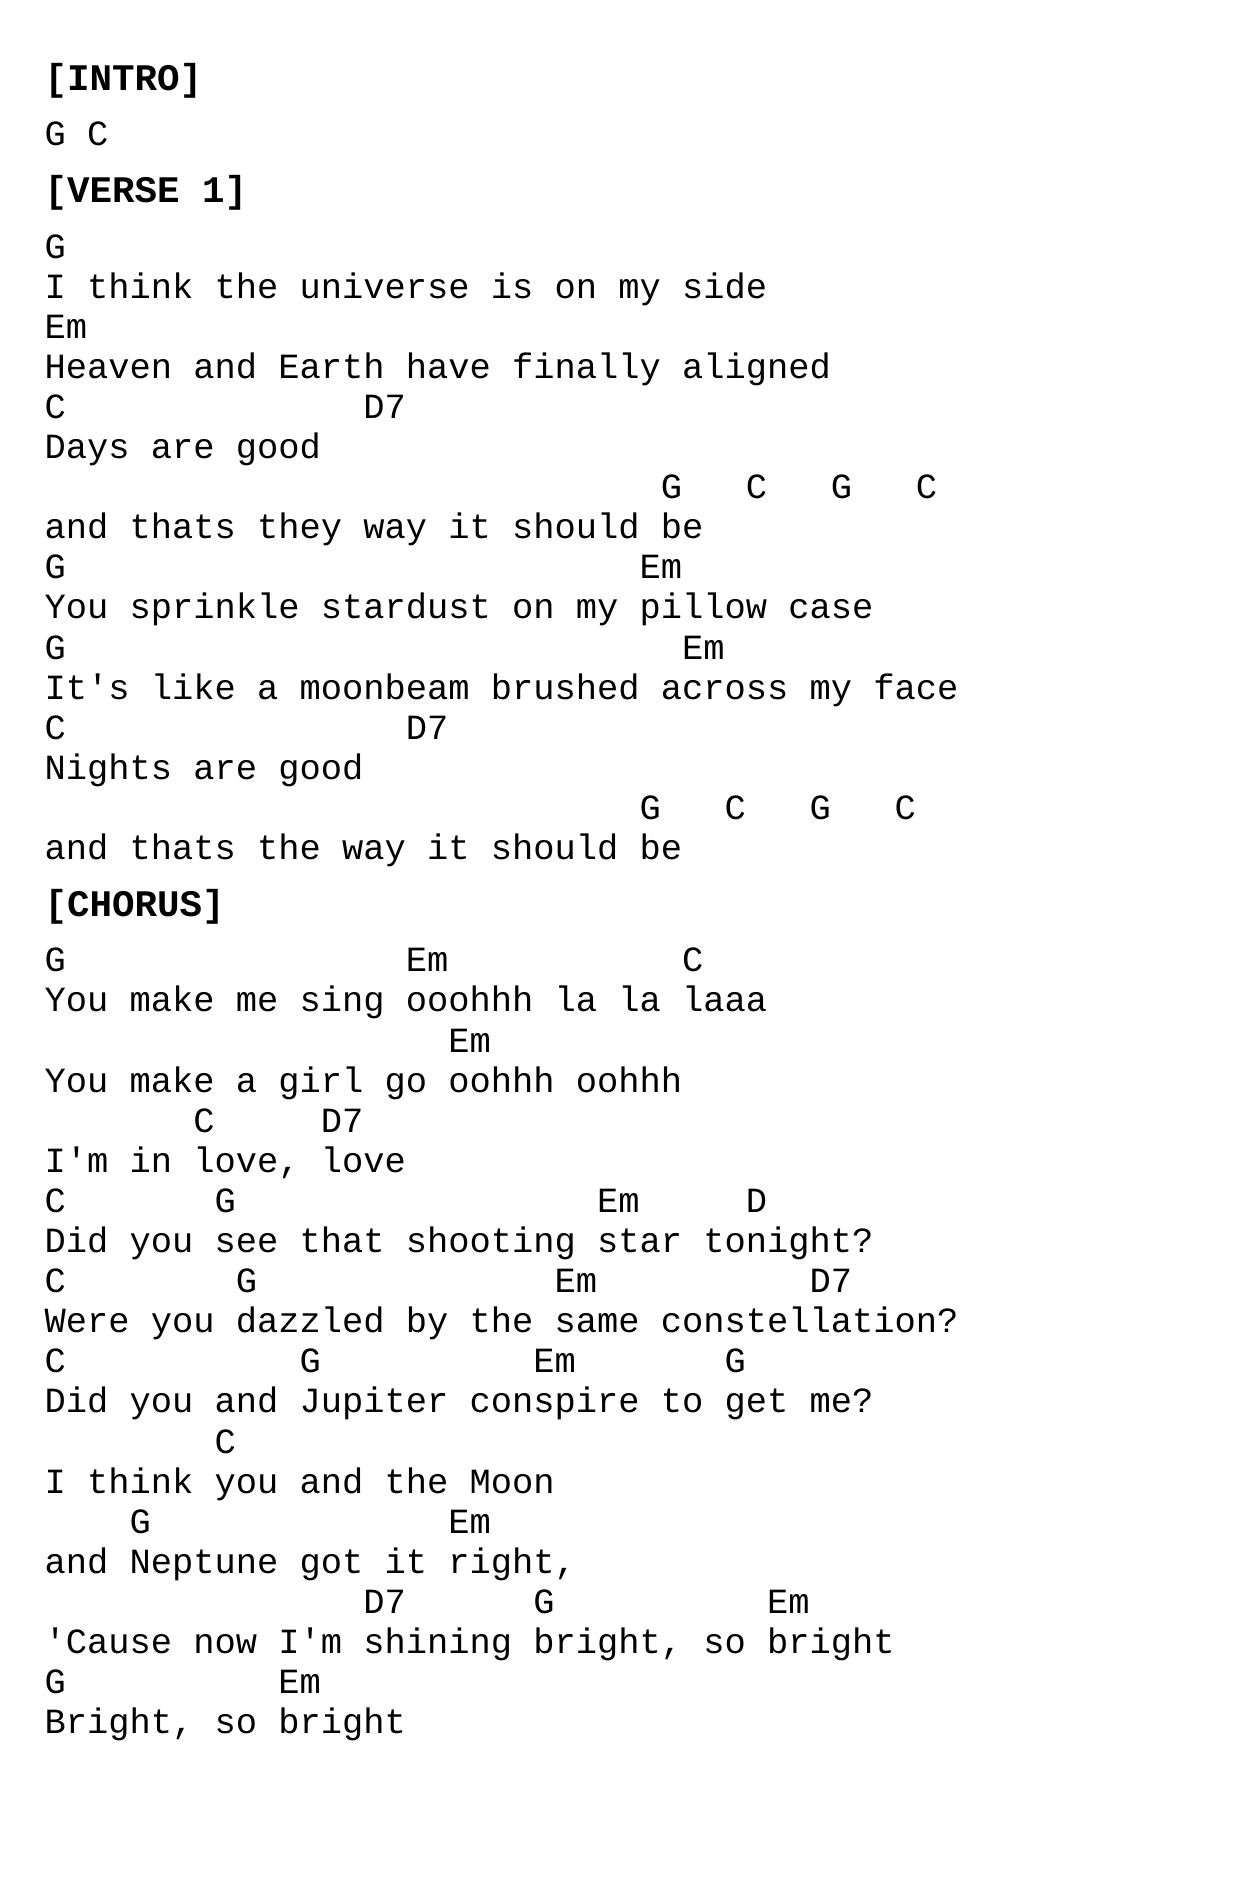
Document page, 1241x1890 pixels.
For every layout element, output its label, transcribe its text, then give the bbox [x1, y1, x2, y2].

text C G Em G [44, 1343, 1063, 1383]
text and thats the way it should be [44, 830, 1063, 870]
text I'm in love, love [44, 1143, 1063, 1183]
text G Em [44, 549, 1063, 589]
text Em [44, 309, 1063, 349]
text G Em [44, 629, 1063, 670]
text It's like a moonbeam brushed across my face [44, 670, 1063, 710]
text G Em C [44, 942, 1063, 982]
text and thats they way it should be [44, 509, 1063, 549]
text You sprinkle stardust on my pillow case [44, 589, 1063, 629]
text Nights are good [44, 750, 1063, 790]
text C D7 [44, 710, 1063, 750]
text Did you see that shooting star tonight? [44, 1223, 1063, 1263]
text G [44, 228, 1063, 269]
subtitle [VERSE 1] [44, 171, 1063, 214]
text You make a girl go oohhh oohhh [44, 1063, 1063, 1103]
text C G Em D7 [44, 1263, 1063, 1303]
text You make me sing ooohhh la la laaa [44, 982, 1063, 1022]
text G Em [44, 1664, 1063, 1704]
text I think you and the Moon [44, 1464, 1063, 1504]
text C G Em D [44, 1183, 1063, 1223]
text G C G C [44, 469, 1063, 509]
subtitle [CHORUS] [44, 885, 1063, 927]
text G Em [44, 1504, 1063, 1544]
text G C G C [44, 790, 1063, 830]
text Days are good [44, 429, 1063, 469]
text G C [44, 116, 1063, 156]
text C [44, 1423, 1063, 1464]
text Bright, so bright [44, 1704, 1063, 1744]
text C D7 [44, 1103, 1063, 1143]
subtitle [INTRO] [44, 59, 1063, 102]
text Were you dazzled by the same constellation? [44, 1303, 1063, 1343]
text 'Cause now I'm shining bright, so bright [44, 1624, 1063, 1664]
text C D7 [44, 389, 1063, 429]
text Em [44, 1022, 1063, 1063]
text D7 G Em [44, 1584, 1063, 1624]
text and Neptune got it right, [44, 1544, 1063, 1584]
text I think the universe is on my side [44, 269, 1063, 309]
text Heaven and Earth have finally aligned [44, 349, 1063, 389]
text Did you and Jupiter conspire to get me? [44, 1383, 1063, 1423]
